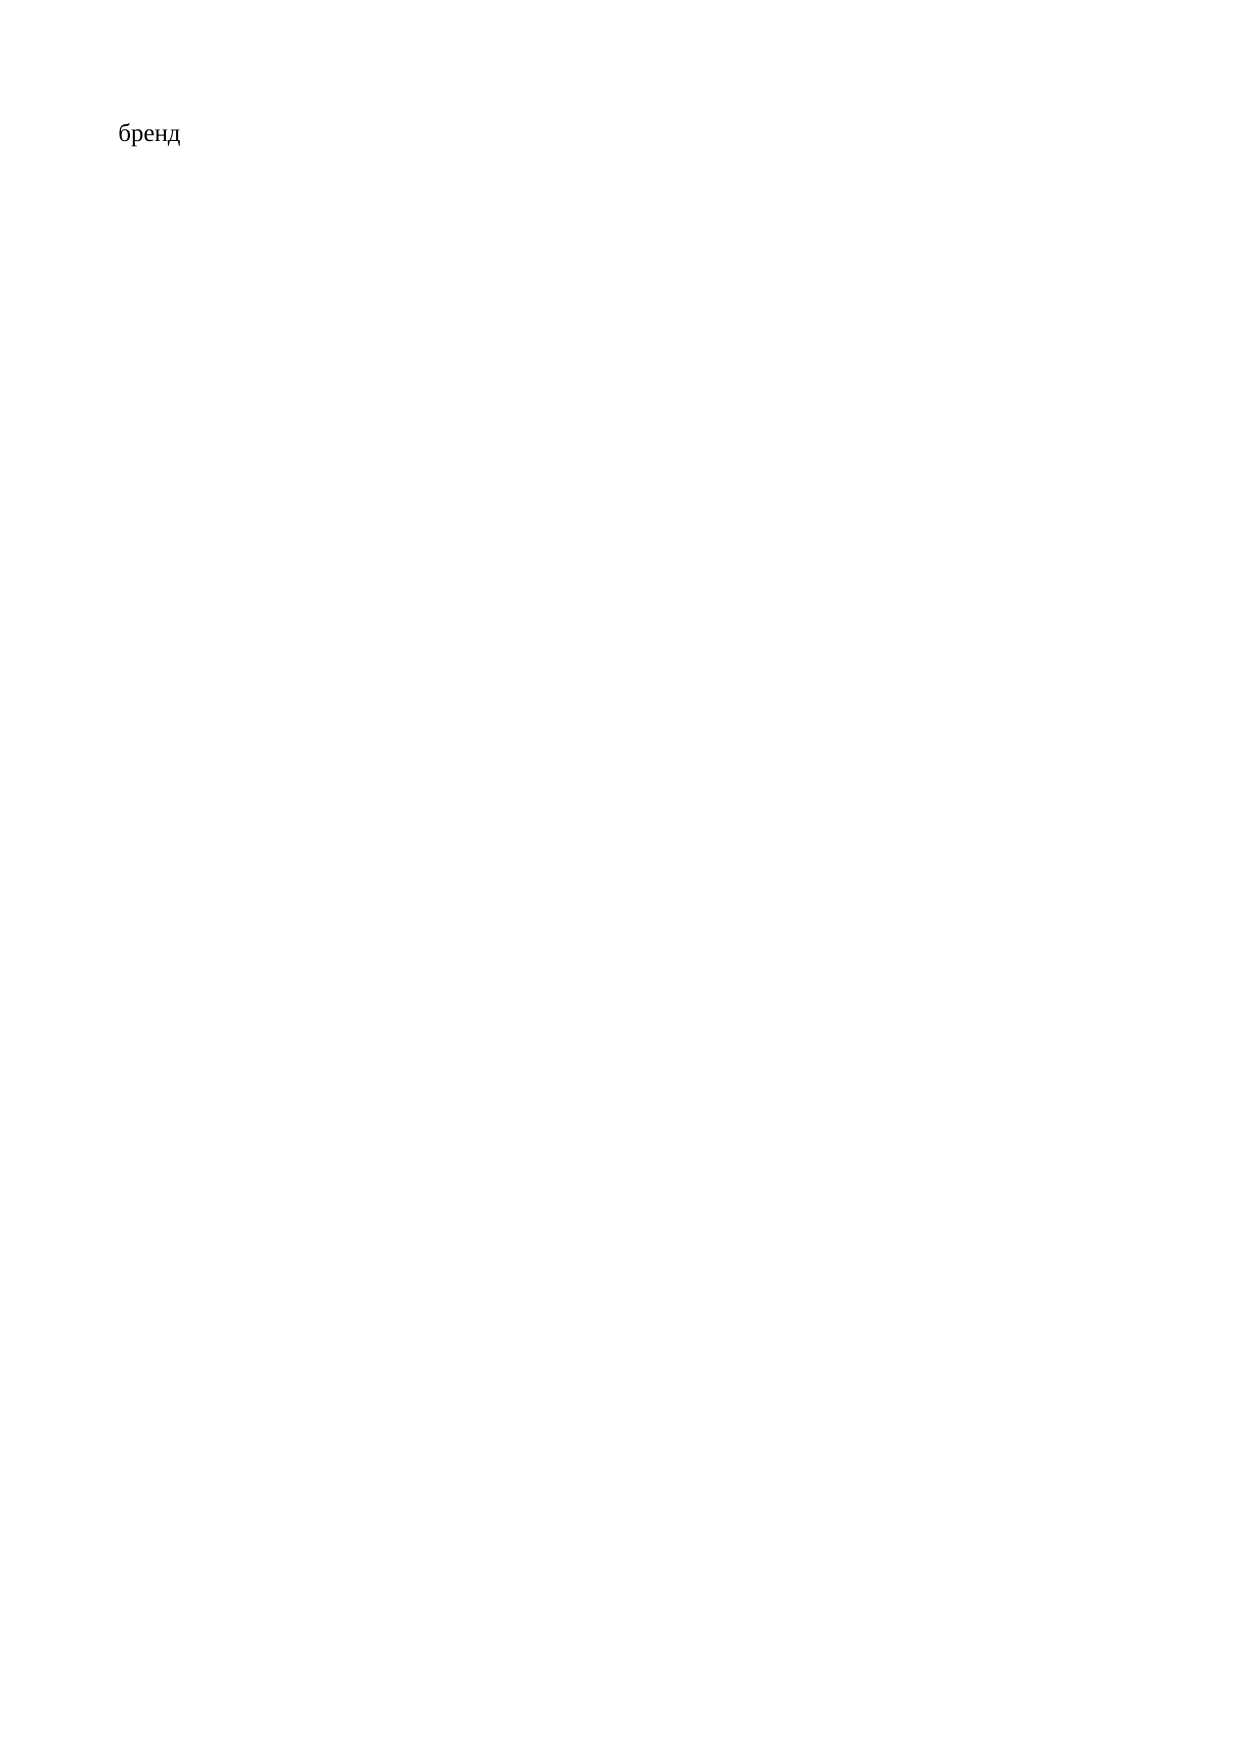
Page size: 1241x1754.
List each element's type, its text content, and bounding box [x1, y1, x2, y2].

text бренд [118, 118, 1122, 147]
